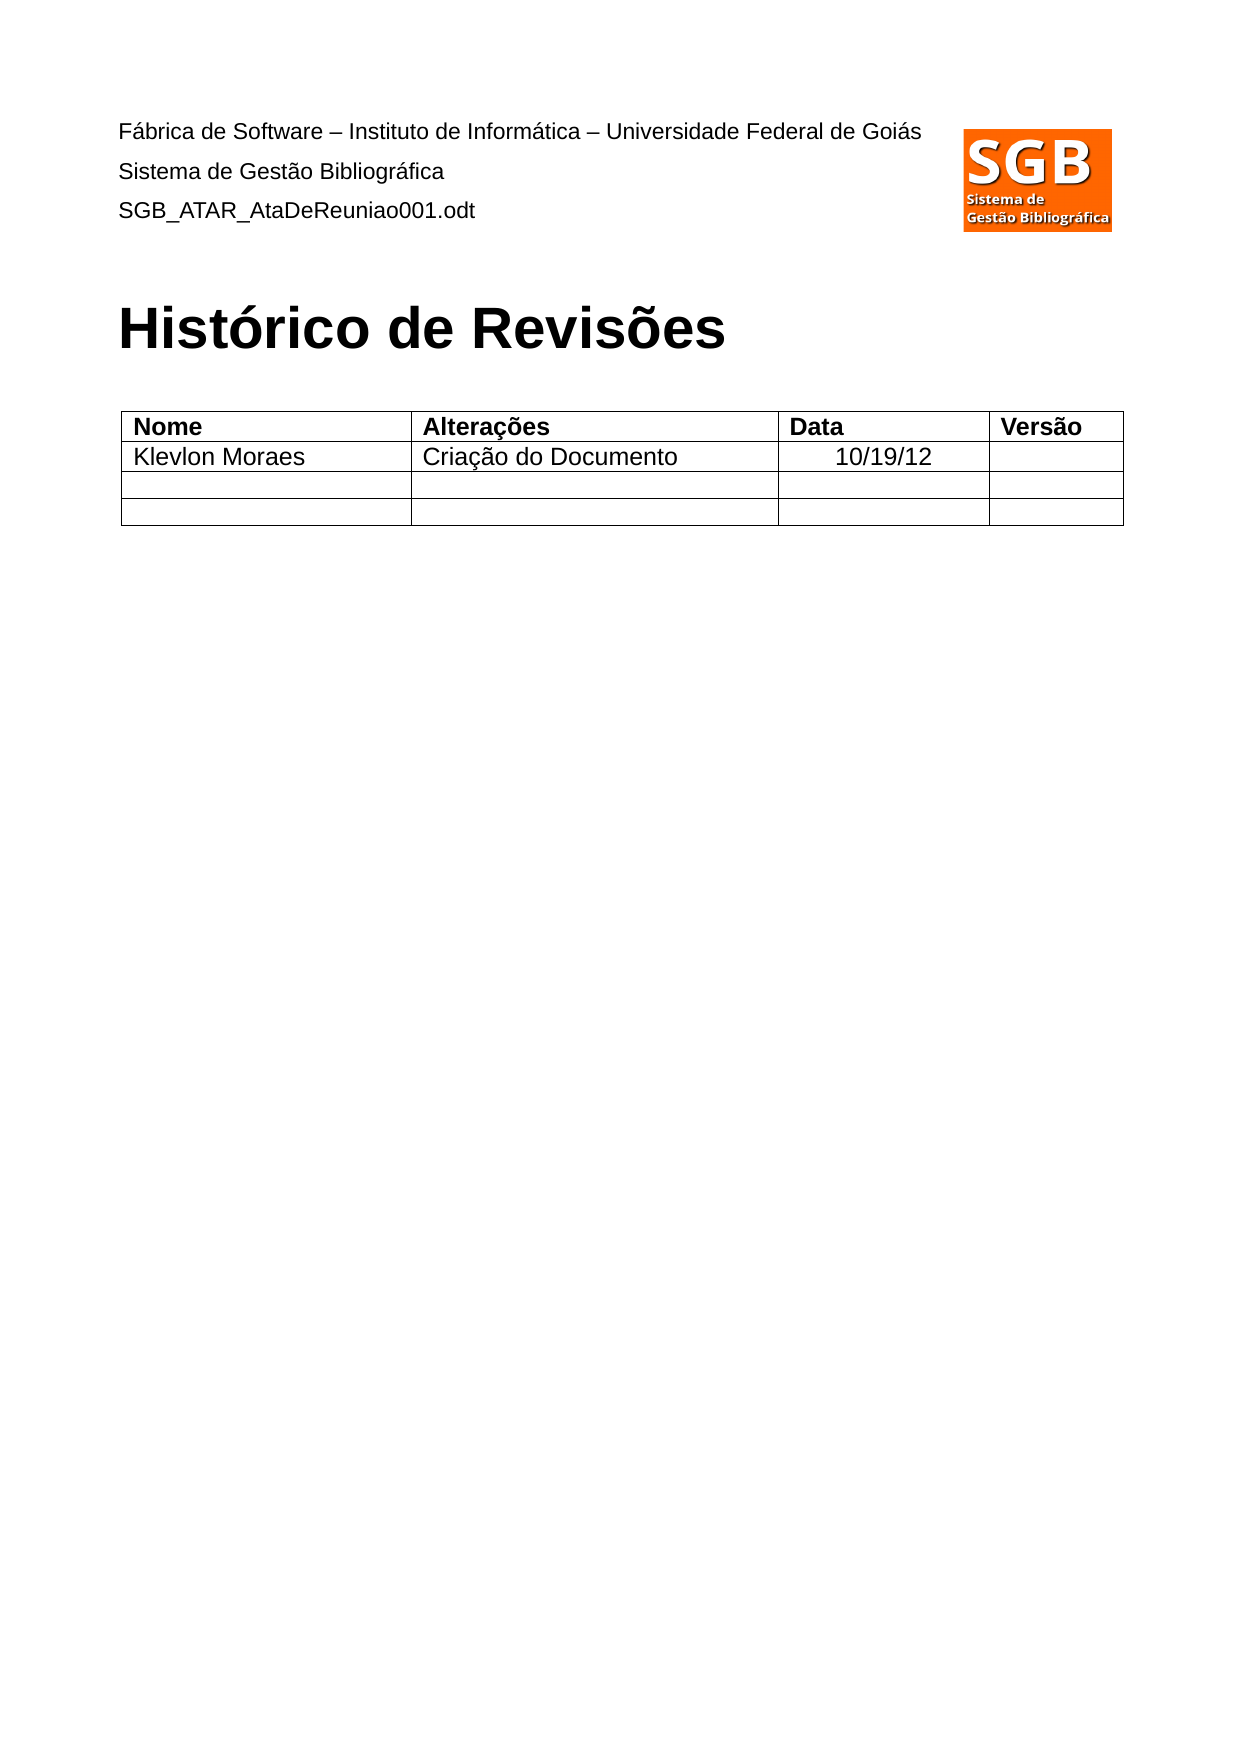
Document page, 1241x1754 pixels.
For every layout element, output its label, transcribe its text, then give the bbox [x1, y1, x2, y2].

table_cell [122, 499, 411, 525]
table_header Nome [122, 412, 411, 441]
table_cell [779, 472, 989, 498]
table_header Versão [990, 412, 1123, 441]
table_cell [990, 442, 1123, 471]
table_cell [122, 472, 411, 498]
table_cell Klevlon Moraes [122, 442, 411, 471]
table_cell [779, 499, 989, 525]
table_cell [990, 499, 1123, 525]
table_header Alterações [412, 412, 778, 441]
table_cell [990, 472, 1123, 498]
picture [963, 129, 1112, 232]
text Histórico de Revisões [118, 294, 1122, 361]
table_cell 19/10/12 [779, 442, 989, 471]
table_cell Criação do Documento [412, 442, 778, 471]
table_cell [412, 472, 778, 498]
table_header Data [779, 412, 989, 441]
table_cell [412, 499, 778, 525]
